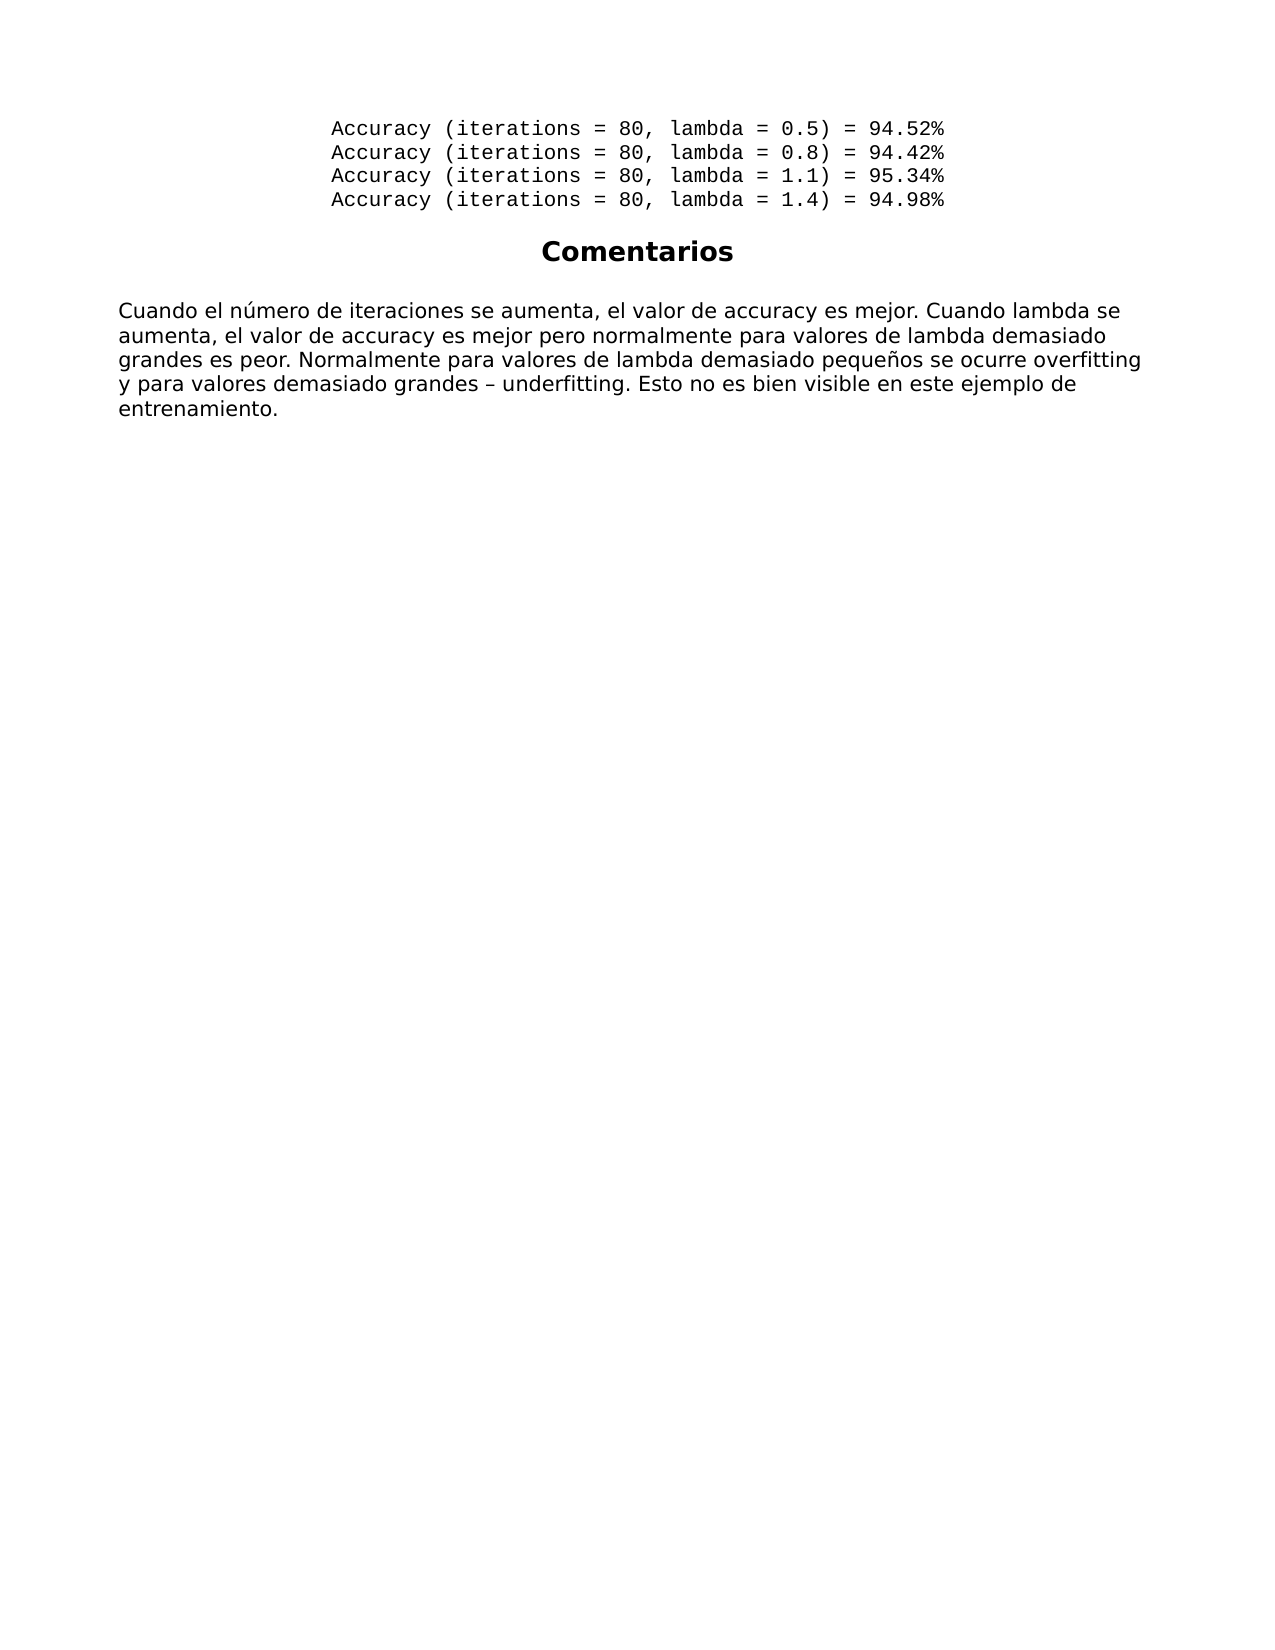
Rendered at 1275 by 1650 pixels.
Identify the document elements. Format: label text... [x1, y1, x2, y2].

text Accuracy (iterations = 80, lambda = 1.1) = 95.34% [118, 165, 1157, 189]
text Accuracy (iterations = 80, lambda = 1.4) = 94.98% [118, 189, 1157, 213]
text Comentarios [118, 236, 1157, 268]
text Accuracy (iterations = 80, lambda = 0.8) = 94.42% [118, 142, 1157, 165]
text Cuando el número de iteraciones se aumenta, el valor de accuracy es mejor. Cuando lambda se aumenta, el valor de accuracy es mejor pero normalmente para valores de lambda demasiado grandes es peor. Normalmente para valores de lambda demasiado pequeños se ocurre overfitting y para valores demasiado grandes – underfitting. Esto no es bien visible en este ejemplo de entrenamiento. [118, 299, 1157, 421]
text Accuracy (iterations = 80, lambda = 0.5) = 94.52% [118, 118, 1157, 142]
